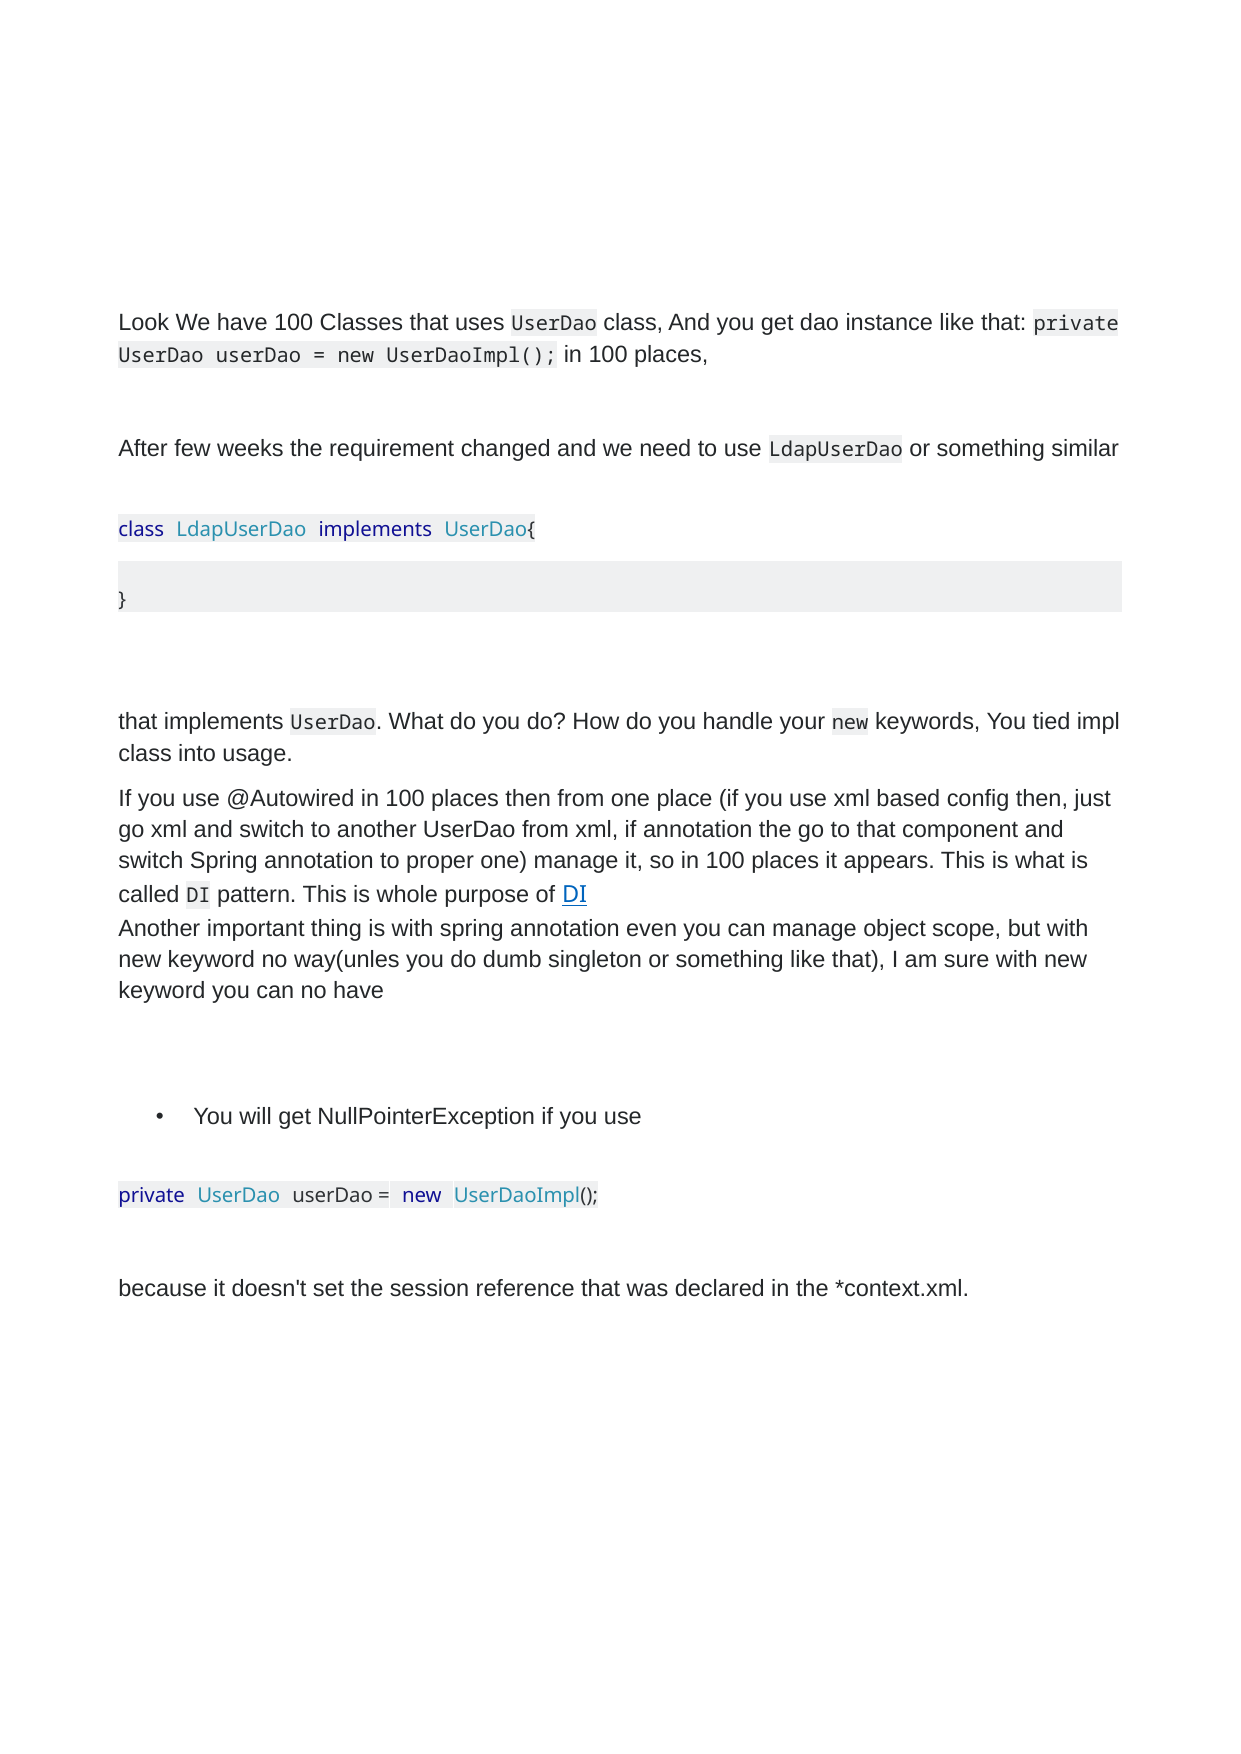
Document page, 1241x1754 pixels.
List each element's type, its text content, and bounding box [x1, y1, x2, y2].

text that implements UserDao. What do you do? How do you handle your new keywords, You tied impl class into usage. [118, 707, 1122, 766]
text Look We have 100 Classes that uses UserDao class, And you get dao instance like that: private UserDao userDao = new UserDaoImpl(); in 100 places, [118, 308, 1122, 368]
text private UserDao userDao = new UserDaoImpl(); [118, 1148, 1122, 1208]
text because it doesn't set the session reference that was declared in the *context.xml. [118, 1275, 1122, 1302]
text After few weeks the requirement changed and we need to use LdapUserDao or something similar [118, 435, 1122, 463]
list You will get NullPointerException if you use [156, 1102, 1122, 1129]
text If you use @Autowired in 100 places then from one place (if you use xml based config then, just go xml and switch to another UserDao from xml, if annotation the go to that component and switch Spring annotation to proper one) manage it, so in 100 places it appears. This is what is called DI pattern. This is whole purpose of DI [118, 784, 1122, 910]
text } [118, 584, 1122, 612]
text Another important thing is with spring annotation even you can manage object scope, but with new keyword no way(unles you do dumb singleton or something like that), I am sure with new keyword you can no have [118, 914, 1122, 1003]
text class LdapUserDao implements UserDao{ [118, 481, 1122, 542]
